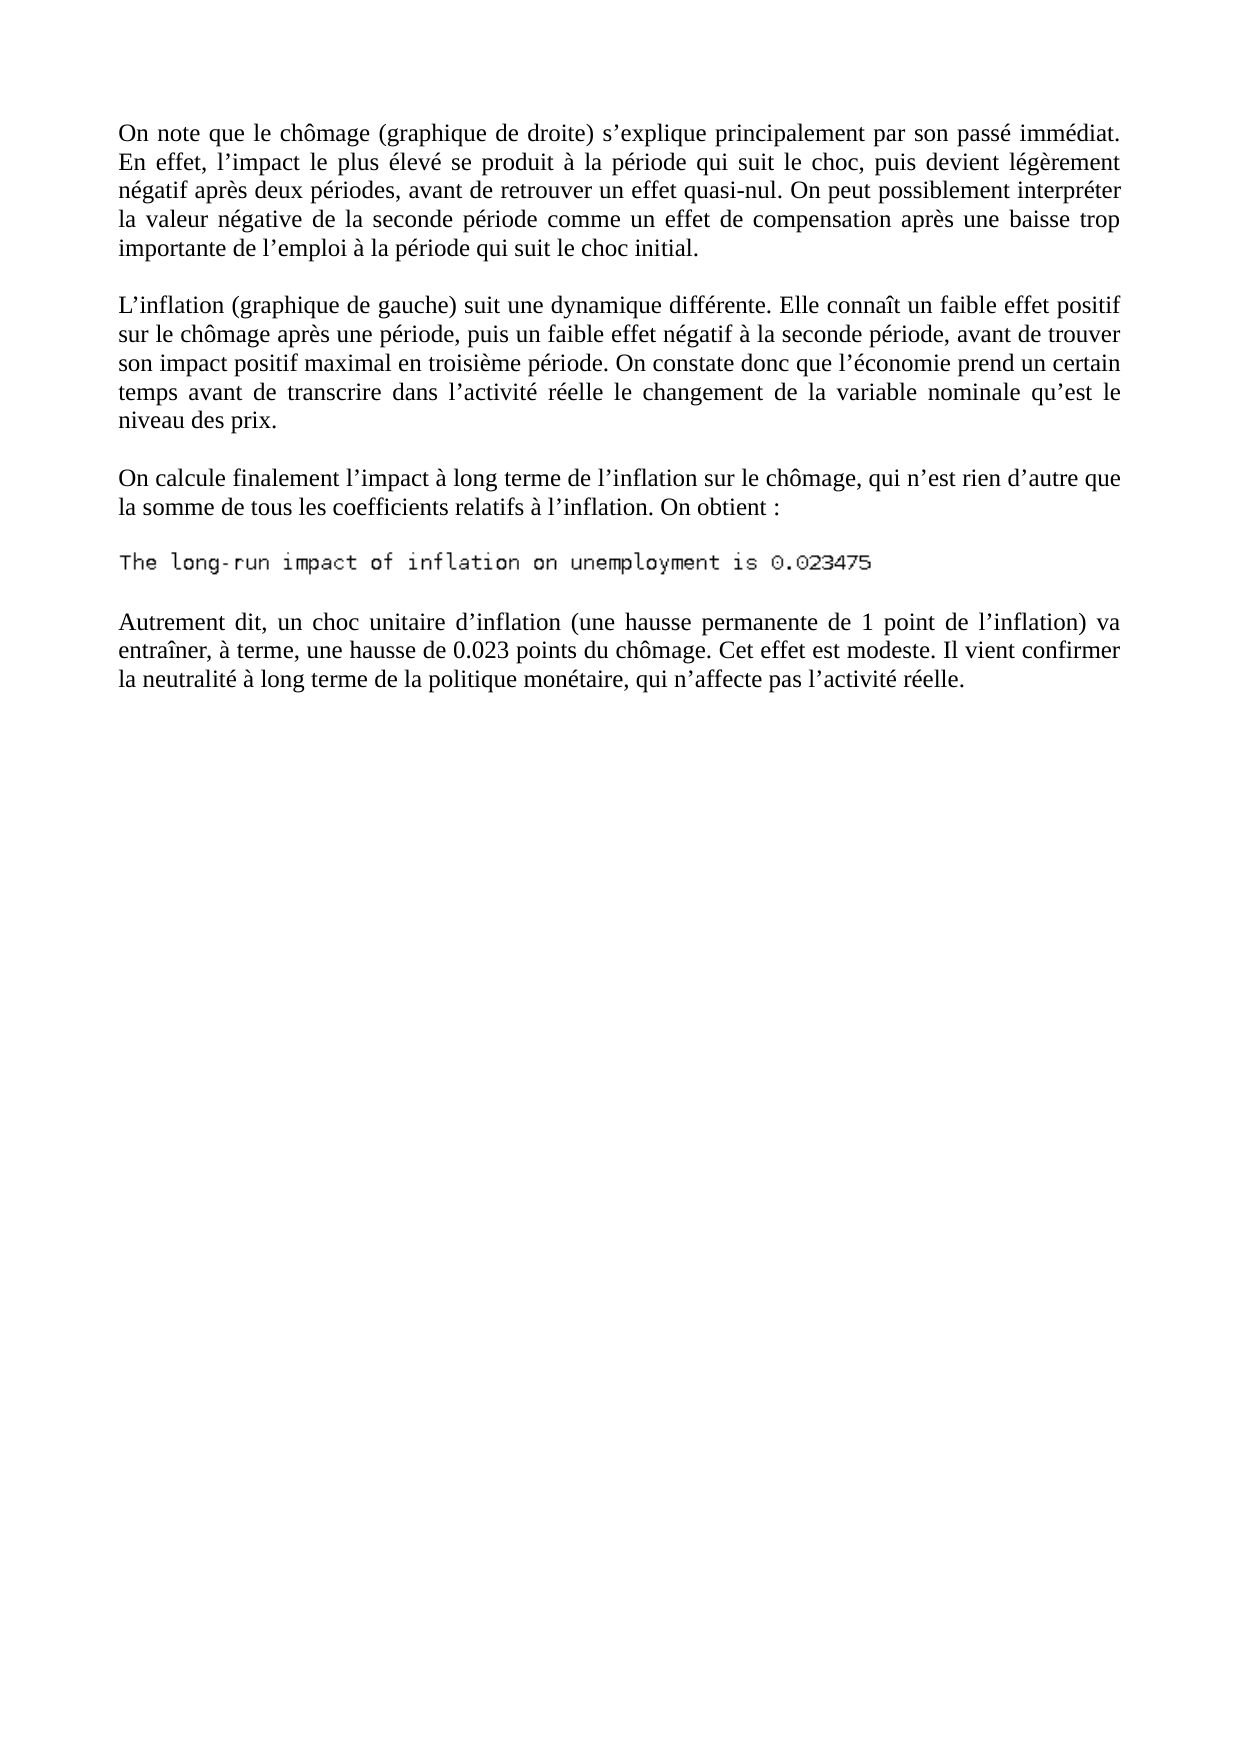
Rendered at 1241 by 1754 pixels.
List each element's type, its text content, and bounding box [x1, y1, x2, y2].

text L’inflation (graphique de gauche) suit une dynamique différente. Elle connaît un faible effet positif sur le chômage après une période, puis un faible effet négatif à la seconde période, avant de trouver son impact positif maximal en troisième période. On constate donc que l’économie prend un certain temps avant de transcrire dans l’activité réelle le changement de la variable nominale qu’est le niveau des prix. [118, 291, 1122, 434]
text On note que le chômage (graphique de droite) s’explique principalement par son passé immédiat. En effet, l’impact le plus élevé se produit à la période qui suit le choc, puis devient légèrement négatif après deux périodes, avant de retrouver un effet quasi-nul. On peut possiblement interpréter la valeur négative de la seconde période comme un effet de compensation après une baisse trop importante de l’emploi à la période qui suit le choc initial. [118, 118, 1122, 262]
text On calcule finalement l’impact à long terme de l’inflation sur le chômage, qui n’est rien d’autre que la somme de tous les coefficients relatifs à l’inflation. On obtient : [118, 463, 1122, 521]
picture [114, 540, 899, 595]
text Autrement dit, un choc unitaire d’inflation (une hausse permanente de 1 point de l’inflation) va entraîner, à terme, une hausse de 0.023 points du chômage. Cet effet est modeste. Il vient confirmer la neutralité à long terme de la politique monétaire, qui n’affecte pas l’activité réelle. [118, 607, 1122, 693]
